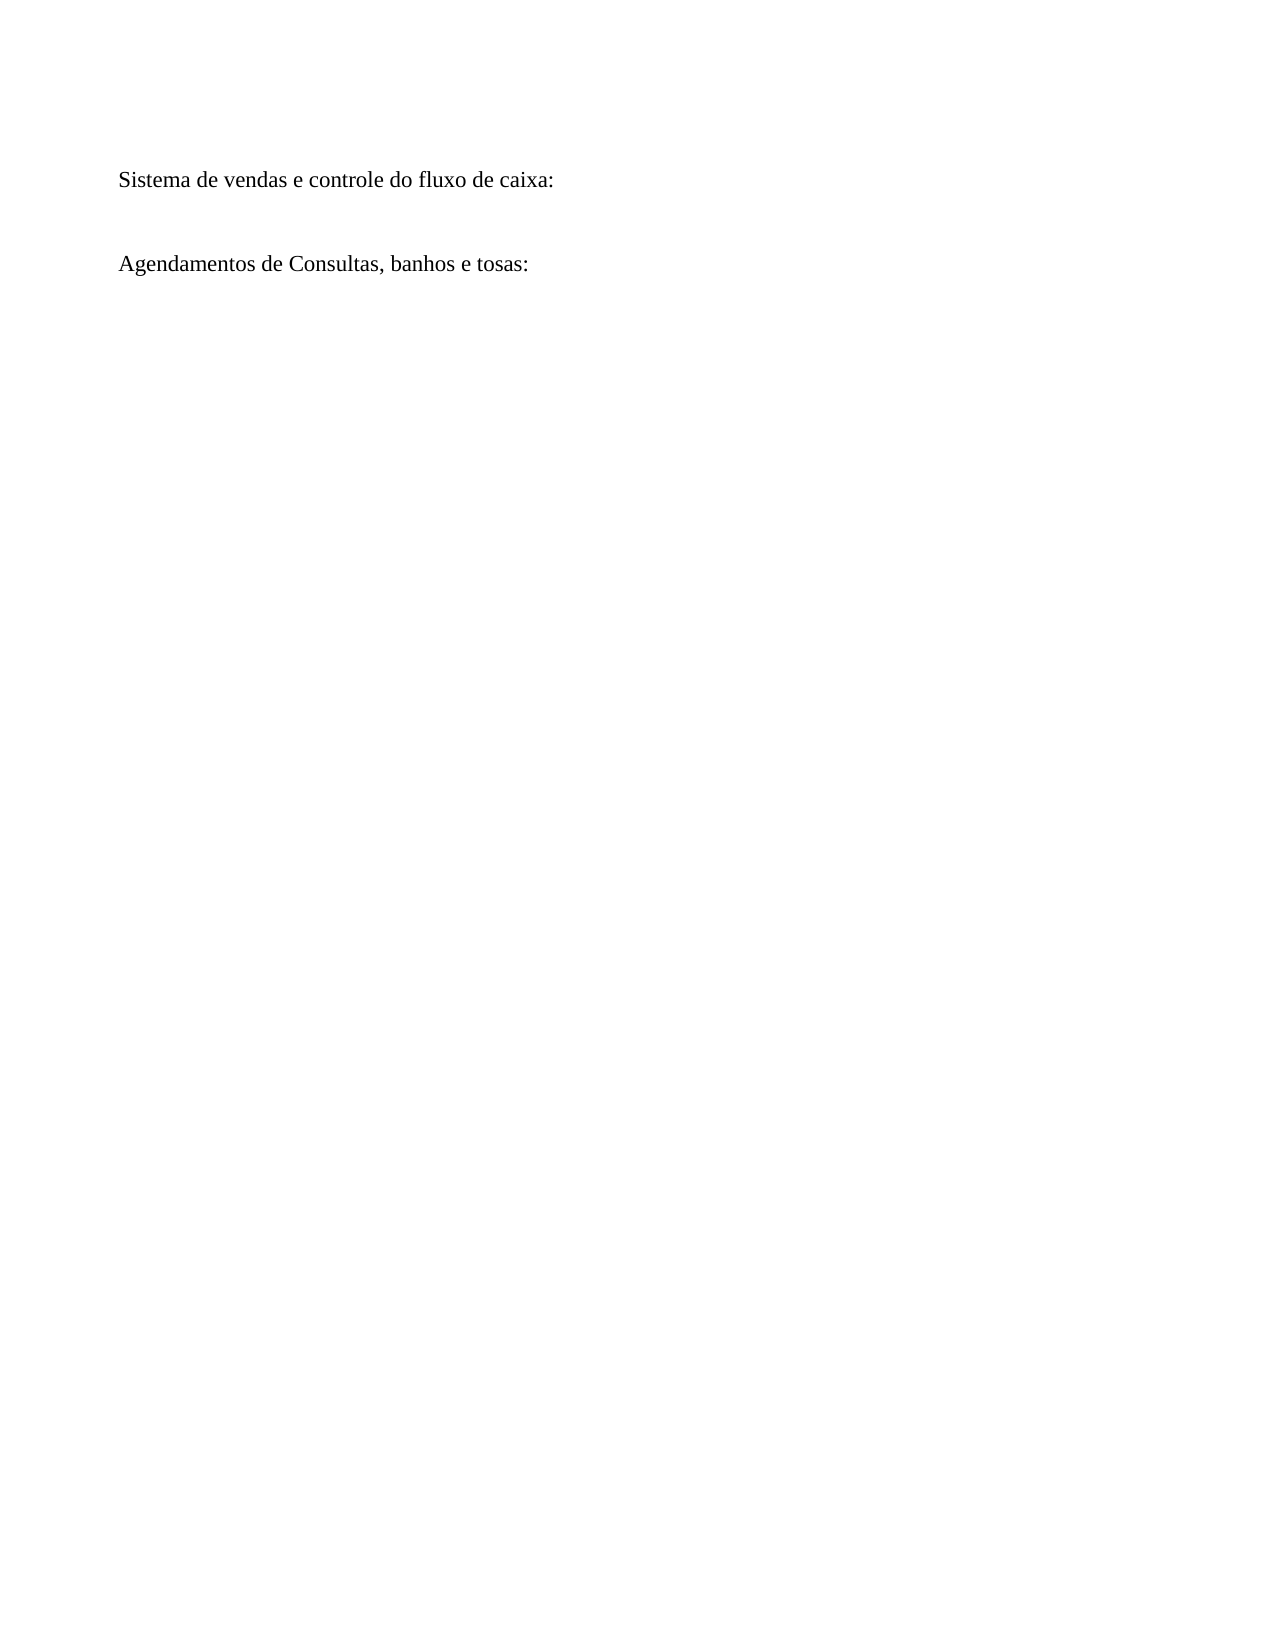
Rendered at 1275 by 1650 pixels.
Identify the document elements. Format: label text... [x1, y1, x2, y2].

text Sistema de vendas e controle do fluxo de caixa: [118, 166, 1157, 192]
text Agendamentos de Consultas, banhos e tosas: [118, 250, 1157, 276]
